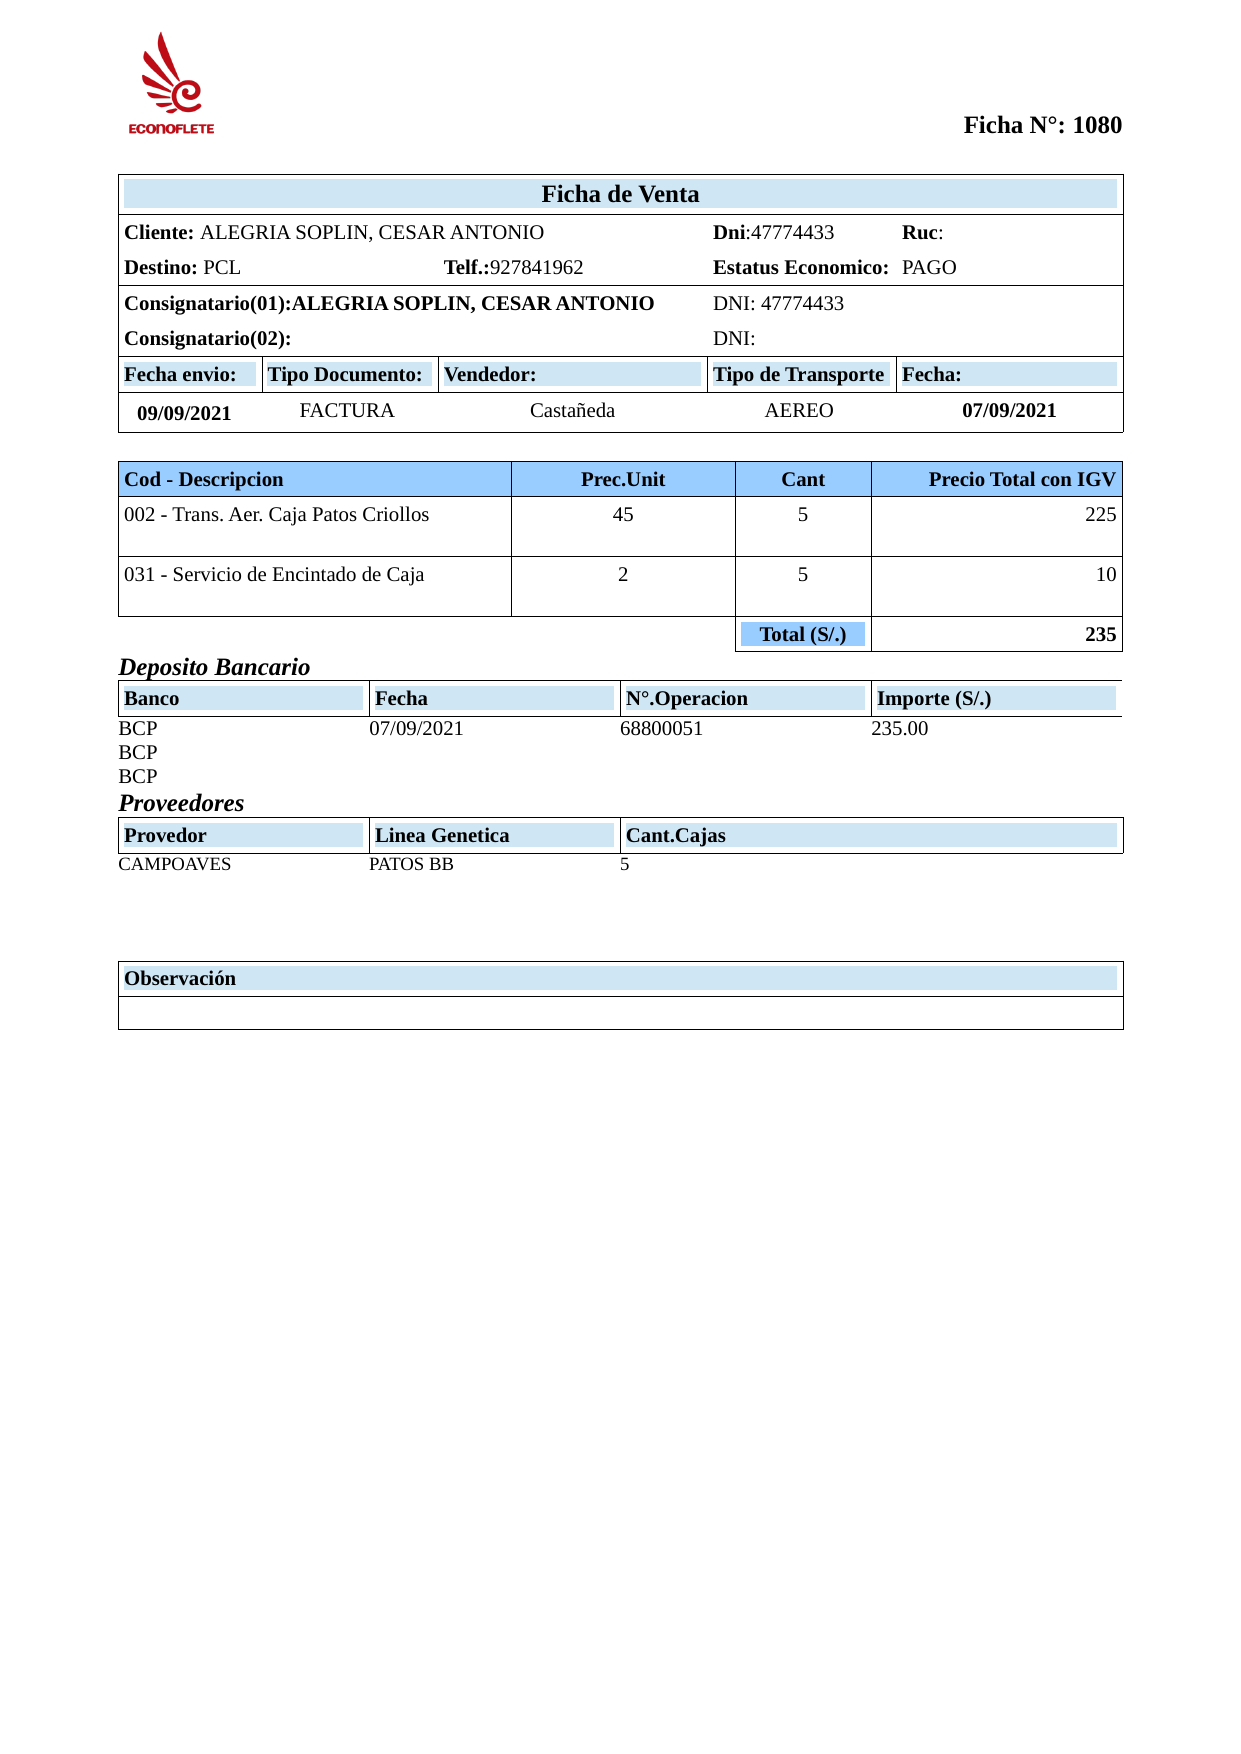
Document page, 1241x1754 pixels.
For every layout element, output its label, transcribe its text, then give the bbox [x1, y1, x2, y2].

table_cell Castañeda [438, 393, 707, 432]
table_header Fecha [370, 681, 620, 716]
table_header Cant.Cajas [621, 818, 1123, 853]
table_cell [620, 740, 871, 764]
table_header Linea Genetica [370, 818, 620, 853]
table_cell 235 [872, 617, 1122, 651]
table_cell FACTURA [262, 393, 438, 432]
table_cell [620, 918, 1123, 939]
table_cell 2 [512, 557, 735, 616]
table_cell [369, 896, 620, 917]
table_cell [871, 740, 1122, 764]
table_cell [118, 918, 369, 939]
table_cell 002 - Trans. Aer. Caja Patos Criollos [119, 497, 511, 556]
table_header Prec.Unit [512, 462, 735, 496]
table_cell Estatus Economico: [707, 249, 896, 285]
table_header N°.Operacion [621, 681, 871, 716]
table_header Precio Total con IGV [872, 462, 1122, 496]
table_cell [118, 896, 369, 917]
table_cell [620, 939, 1123, 961]
table_cell [369, 874, 620, 896]
table_cell DNI: [707, 321, 1123, 356]
table_cell AEREO [707, 393, 896, 432]
table_header Cod - Descripcion [119, 462, 511, 496]
table_cell [369, 764, 620, 788]
table_cell CAMPOAVES [118, 854, 369, 874]
table_header Cant [736, 462, 871, 496]
picture [118, 31, 225, 134]
table_cell Consignatario(02): [119, 321, 707, 356]
table_cell BCP [118, 740, 369, 764]
table_cell [369, 740, 620, 764]
table_cell 5 [620, 854, 1123, 874]
text Proveedores [118, 788, 1122, 817]
table_cell 5 [736, 557, 871, 616]
table_cell Dni:47774433 [707, 215, 896, 249]
table_cell 09/09/2021 [119, 393, 262, 432]
table_cell PAGO [896, 249, 1123, 285]
table_cell Vendedor: [439, 357, 707, 392]
table_header Importe (S/.) [872, 681, 1122, 716]
table_cell Telf.:927841962 [438, 249, 707, 285]
table_cell [118, 939, 369, 961]
table_cell BCP [118, 717, 369, 740]
table_cell 68800051 [620, 717, 871, 740]
table_cell PATOS BB [369, 854, 620, 874]
table_cell Consignatario(01):ALEGRIA SOPLIN, CESAR ANTONIO [119, 286, 707, 321]
table_cell Destino: PCL [119, 249, 438, 285]
table_header Banco [119, 681, 369, 716]
table_cell 031 - Servicio de Encintado de Caja [119, 557, 511, 616]
table_cell [871, 764, 1122, 788]
table_cell 10 [872, 557, 1122, 616]
table_cell 225 [872, 497, 1122, 556]
table_cell [119, 997, 1123, 1029]
table_header Ficha de Venta [119, 175, 1123, 214]
table_cell Total (S/.) [736, 617, 871, 651]
table_cell 235.00 [871, 717, 1122, 740]
table_cell 5 [736, 497, 871, 556]
table_header Observación [119, 962, 1123, 996]
table_cell Tipo de Transporte [708, 357, 896, 392]
text Deposito Bancario [118, 652, 1122, 680]
table_cell [369, 939, 620, 961]
table_cell [118, 617, 511, 651]
table_cell [620, 896, 1123, 917]
table_cell [511, 617, 735, 651]
table_cell Cliente: ALEGRIA SOPLIN, CESAR ANTONIO [119, 215, 707, 249]
table_cell [620, 874, 1123, 896]
table_cell 07/09/2021 [896, 393, 1123, 432]
table_cell [369, 918, 620, 939]
table_cell 07/09/2021 [369, 717, 620, 740]
table_cell Ruc: [896, 215, 1123, 249]
table_cell 45 [512, 497, 735, 556]
table_cell [118, 874, 369, 896]
table_header Provedor [119, 818, 369, 853]
table_cell BCP [118, 764, 369, 788]
table_cell Tipo Documento: [263, 357, 438, 392]
table_cell [620, 764, 871, 788]
table_cell Fecha envio: [119, 357, 262, 392]
table_cell DNI: 47774433 [707, 286, 1123, 321]
table_cell Fecha: [897, 357, 1123, 392]
